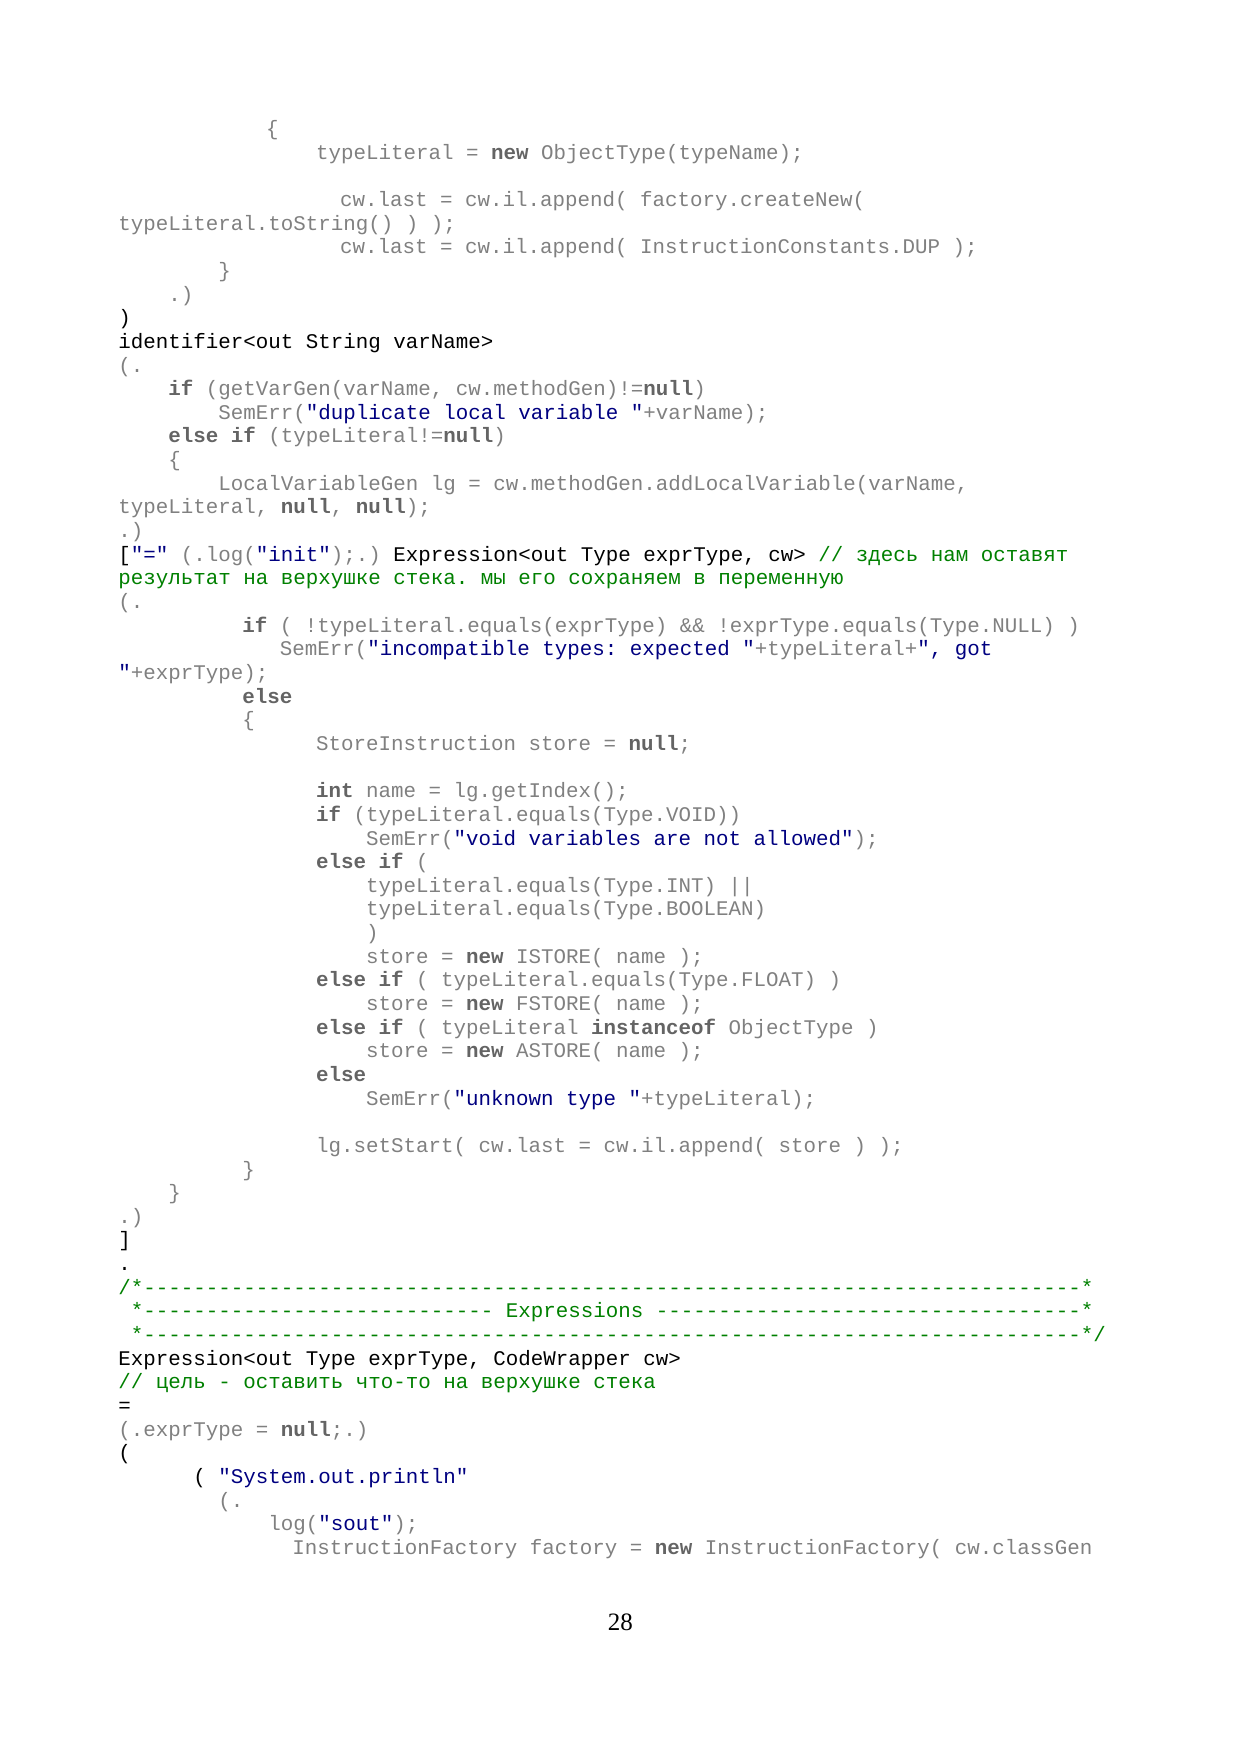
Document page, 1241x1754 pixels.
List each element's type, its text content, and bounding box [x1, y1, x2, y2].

text cw.last = cw.il.append( factory.createNew( typeLiteral.toString() ) ); [118, 189, 1122, 236]
text typeLiteral.equals(Type.INT) || [118, 875, 1122, 898]
text { [118, 709, 1122, 733]
text (.exprType = null;.) [118, 1419, 1122, 1442]
text identifier<out String varName> [118, 331, 1122, 354]
text { [118, 449, 1122, 473]
text } [118, 1182, 1122, 1206]
text else if ( typeLiteral.equals(Type.FLOAT) ) [118, 969, 1122, 993]
text /*---------------------------------------------------------------------------* [118, 1277, 1122, 1300]
text else if ( [118, 851, 1122, 875]
text cw.last = cw.il.append( InstructionConstants.DUP ); [118, 236, 1122, 260]
text (. [118, 1489, 1122, 1513]
text int name = lg.getIndex(); [118, 780, 1122, 804]
text typeLiteral.equals(Type.BOOLEAN) [118, 898, 1122, 922]
text if (getVarGen(varName, cw.methodGen)!=null) [118, 378, 1122, 402]
text LocalVariableGen lg = cw.methodGen.addLocalVariable(varName, typeLiteral, null, null); [118, 473, 1122, 520]
text } [118, 260, 1122, 284]
text .) [118, 284, 1122, 307]
text if (typeLiteral.equals(Type.VOID)) [118, 804, 1122, 827]
text = [118, 1395, 1122, 1419]
text store = new ASTORE( name ); [118, 1040, 1122, 1064]
text ( [118, 1442, 1122, 1466]
text SemErr("duplicate local variable "+varName); [118, 402, 1122, 426]
text store = new FSTORE( name ); [118, 993, 1122, 1017]
text .) [118, 520, 1122, 544]
text typeLiteral = new ObjectType(typeName); [118, 142, 1122, 165]
text *---------------------------- Expressions ----------------------------------* [118, 1300, 1122, 1324]
text SemErr("incompatible types: expected "+typeLiteral+", got "+exprType); [118, 638, 1122, 686]
text ] [118, 1229, 1122, 1253]
text else [118, 686, 1122, 709]
text lg.setStart( cw.last = cw.il.append( store ) ); [118, 1135, 1122, 1158]
text . [118, 1253, 1122, 1277]
text store = new ISTORE( name ); [118, 946, 1122, 969]
text (. [118, 354, 1122, 378]
text ["=" (.log("init");.) Expression<out Type exprType, cw> // здесь нам оставят результат на верхушке стека. мы его сохраняем в переменную [118, 544, 1122, 591]
text Expression<out Type exprType, CodeWrapper cw> [118, 1348, 1122, 1371]
text SemErr("unknown type "+typeLiteral); [118, 1088, 1122, 1111]
text (. [118, 591, 1122, 615]
text } [118, 1158, 1122, 1182]
text ) [118, 922, 1122, 946]
text ( "System.out.println" [118, 1466, 1122, 1489]
text log("sout"); [118, 1513, 1122, 1537]
text .) [118, 1206, 1122, 1229]
text SemErr("void variables are not allowed"); [118, 827, 1122, 851]
text *---------------------------------------------------------------------------*/ [118, 1324, 1122, 1348]
text else if (typeLiteral!=null) [118, 426, 1122, 449]
text InstructionFactory factory = new InstructionFactory( cw.classGen [118, 1537, 1122, 1561]
text else [118, 1064, 1122, 1088]
text StoreInstruction store = null; [118, 733, 1122, 757]
text // цель - оставить что-то на верхушке стека [118, 1371, 1122, 1395]
text else if ( typeLiteral instanceof ObjectType ) [118, 1017, 1122, 1040]
text if ( !typeLiteral.equals(exprType) && !exprType.equals(Type.NULL) ) [118, 615, 1122, 638]
text ) [118, 307, 1122, 331]
text { [118, 118, 1122, 142]
